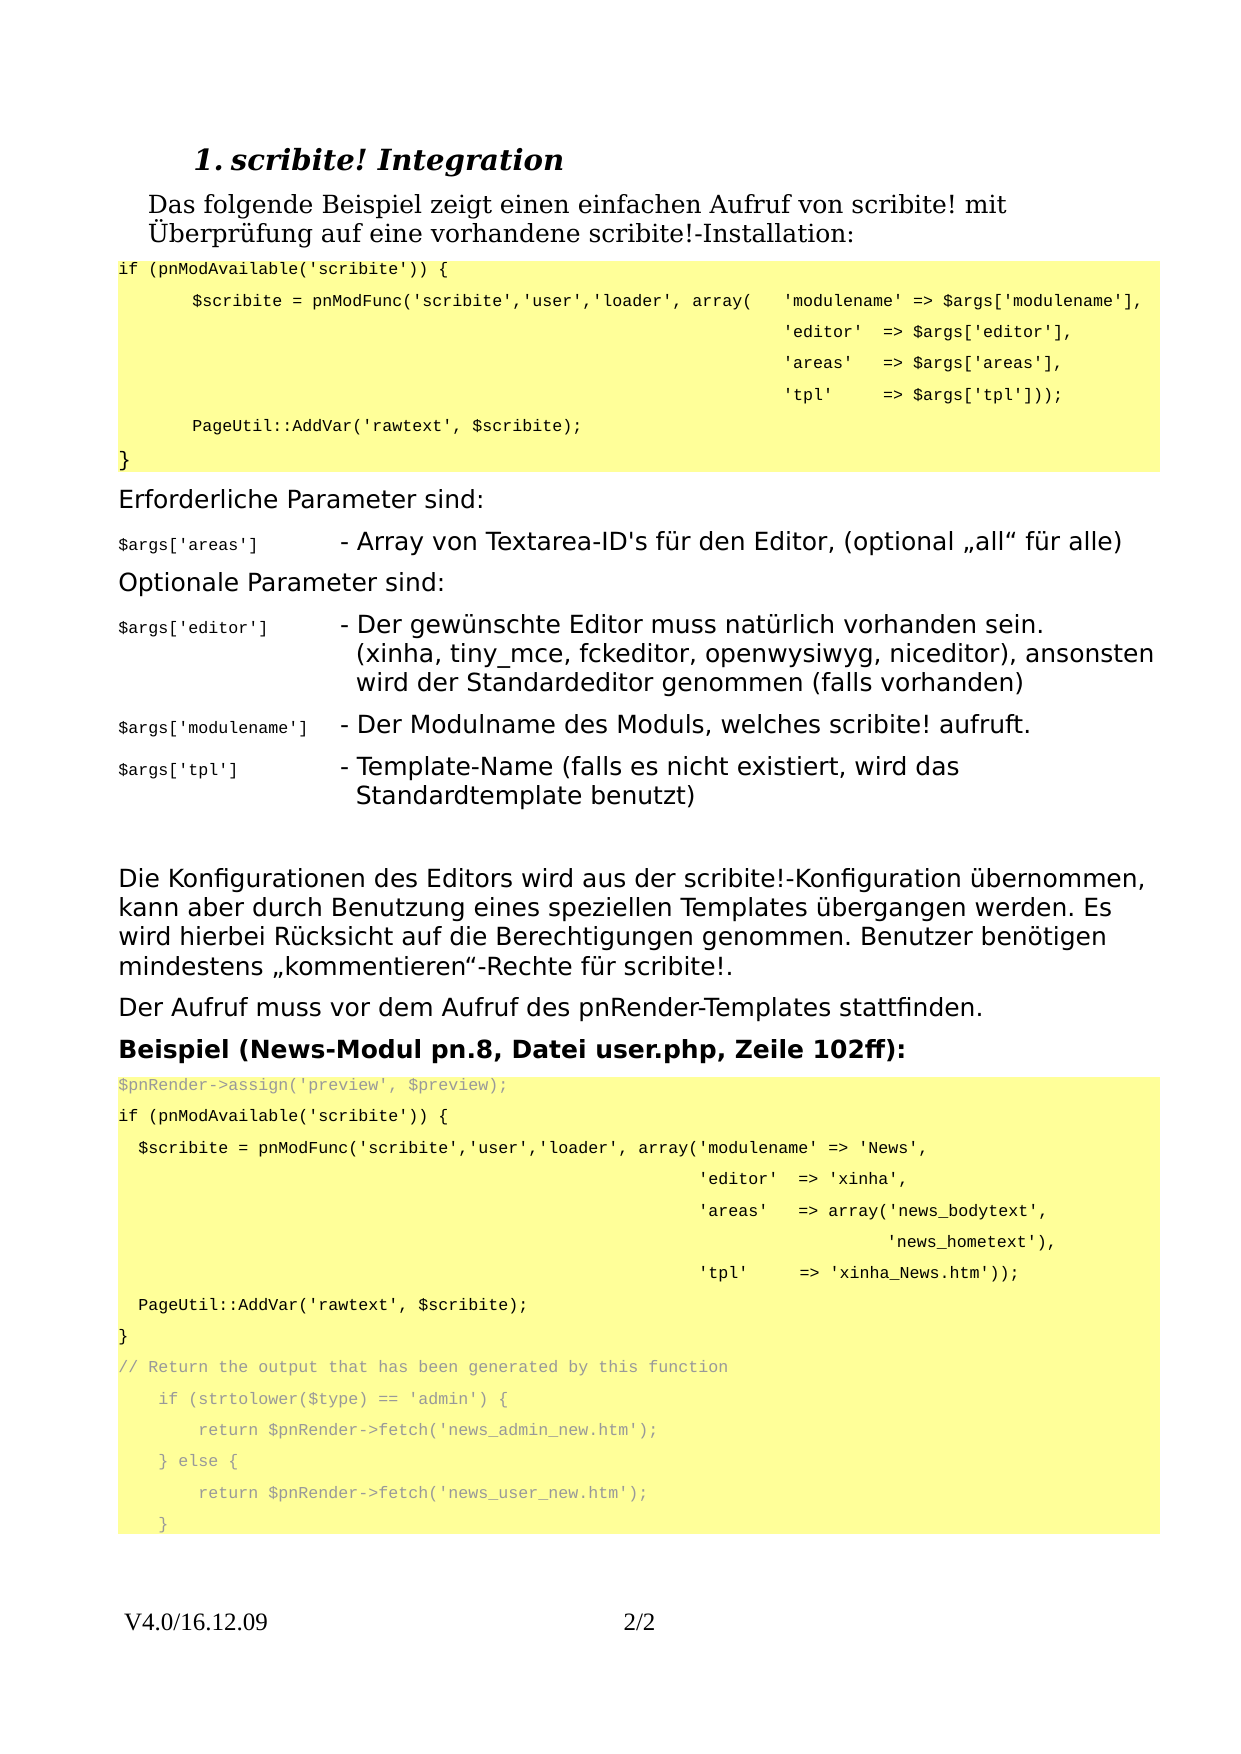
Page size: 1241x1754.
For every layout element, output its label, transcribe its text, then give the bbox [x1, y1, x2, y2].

text } [118, 449, 1160, 472]
text } else { [118, 1453, 1160, 1472]
text } [118, 1516, 1160, 1534]
text $args['modulename'] - Der Modulname des Moduls, welches scribite! aufruft. [118, 710, 1160, 739]
text Der Aufruf muss vor dem Aufruf des pnRender-Templates stattfinden. [118, 993, 1160, 1022]
text 'news_hometext'), [118, 1233, 1160, 1252]
subtitle scribite! Integration [193, 143, 1160, 177]
text Das folgende Beispiel zeigt einen einfachen Aufruf von scribite! mit Überprüfung auf eine vorhandene scribite!-Installation: [148, 190, 1160, 248]
text $args['areas'] - Array von Textarea-ID's für den Editor, (optional „all“ für alle) [118, 527, 1160, 556]
text $scribite = pnModFunc('scribite','user','loader', array('modulename' => 'News', [118, 1139, 1160, 1158]
text $args['editor'] - Der gewünschte Editor muss natürlich vorhanden sein. (xinha, tiny_mce, fckeditor, openwysiwyg, niceditor), ansonsten wird der Standardeditor genommen (falls vorhanden) [118, 610, 1160, 697]
text 'editor' => $args['editor'], [118, 323, 1160, 342]
text 'areas' => array('news_bodytext', [118, 1202, 1160, 1221]
text Die Konfigurationen des Editors wird aus der scribite!-Konfiguration übernommen, kann aber durch Benutzung eines speziellen Templates übergangen werden. Es wird hierbei Rücksicht auf die Berechtigungen genommen. Benutzer benötigen mindestens „kommentieren“-Rechte für scribite!. [118, 864, 1160, 981]
text return $pnRender->fetch('news_user_new.htm'); [118, 1484, 1160, 1503]
text 'tpl' => 'xinha_News.htm')); [118, 1265, 1160, 1284]
text Erforderliche Parameter sind: [118, 485, 1160, 514]
text $pnRender->assign('preview', $preview); [118, 1077, 1160, 1096]
text PageUtil::AddVar('rawtext', $scribite); [118, 1296, 1160, 1315]
text // Return the output that has been generated by this function [118, 1359, 1160, 1378]
text } [118, 1327, 1160, 1346]
text 'tpl' => $args['tpl'])); [118, 386, 1160, 405]
text Beispiel (News-Modul pn.8, Datei user.php, Zeile 102ff): [118, 1035, 1160, 1064]
text if (pnModAvailable('scribite')) { [118, 261, 1160, 279]
text PageUtil::AddVar('rawtext', $scribite); [118, 417, 1160, 436]
text if (strtolower($type) == 'admin') { [118, 1390, 1160, 1409]
text 'editor' => 'xinha', [118, 1171, 1160, 1189]
text 'areas' => $args['areas'], [118, 355, 1160, 374]
text return $pnRender->fetch('news_admin_new.htm'); [118, 1422, 1160, 1440]
text $scribite = pnModFunc('scribite','user','loader', array( 'modulename' => $args['modulename'], [118, 292, 1160, 311]
text $args['tpl'] - Template-Name (falls es nicht existiert, wird das Standardtemplate benutzt) [118, 752, 1160, 810]
text Optionale Parameter sind: [118, 568, 1160, 597]
text if (pnModAvailable('scribite')) { [118, 1108, 1160, 1127]
